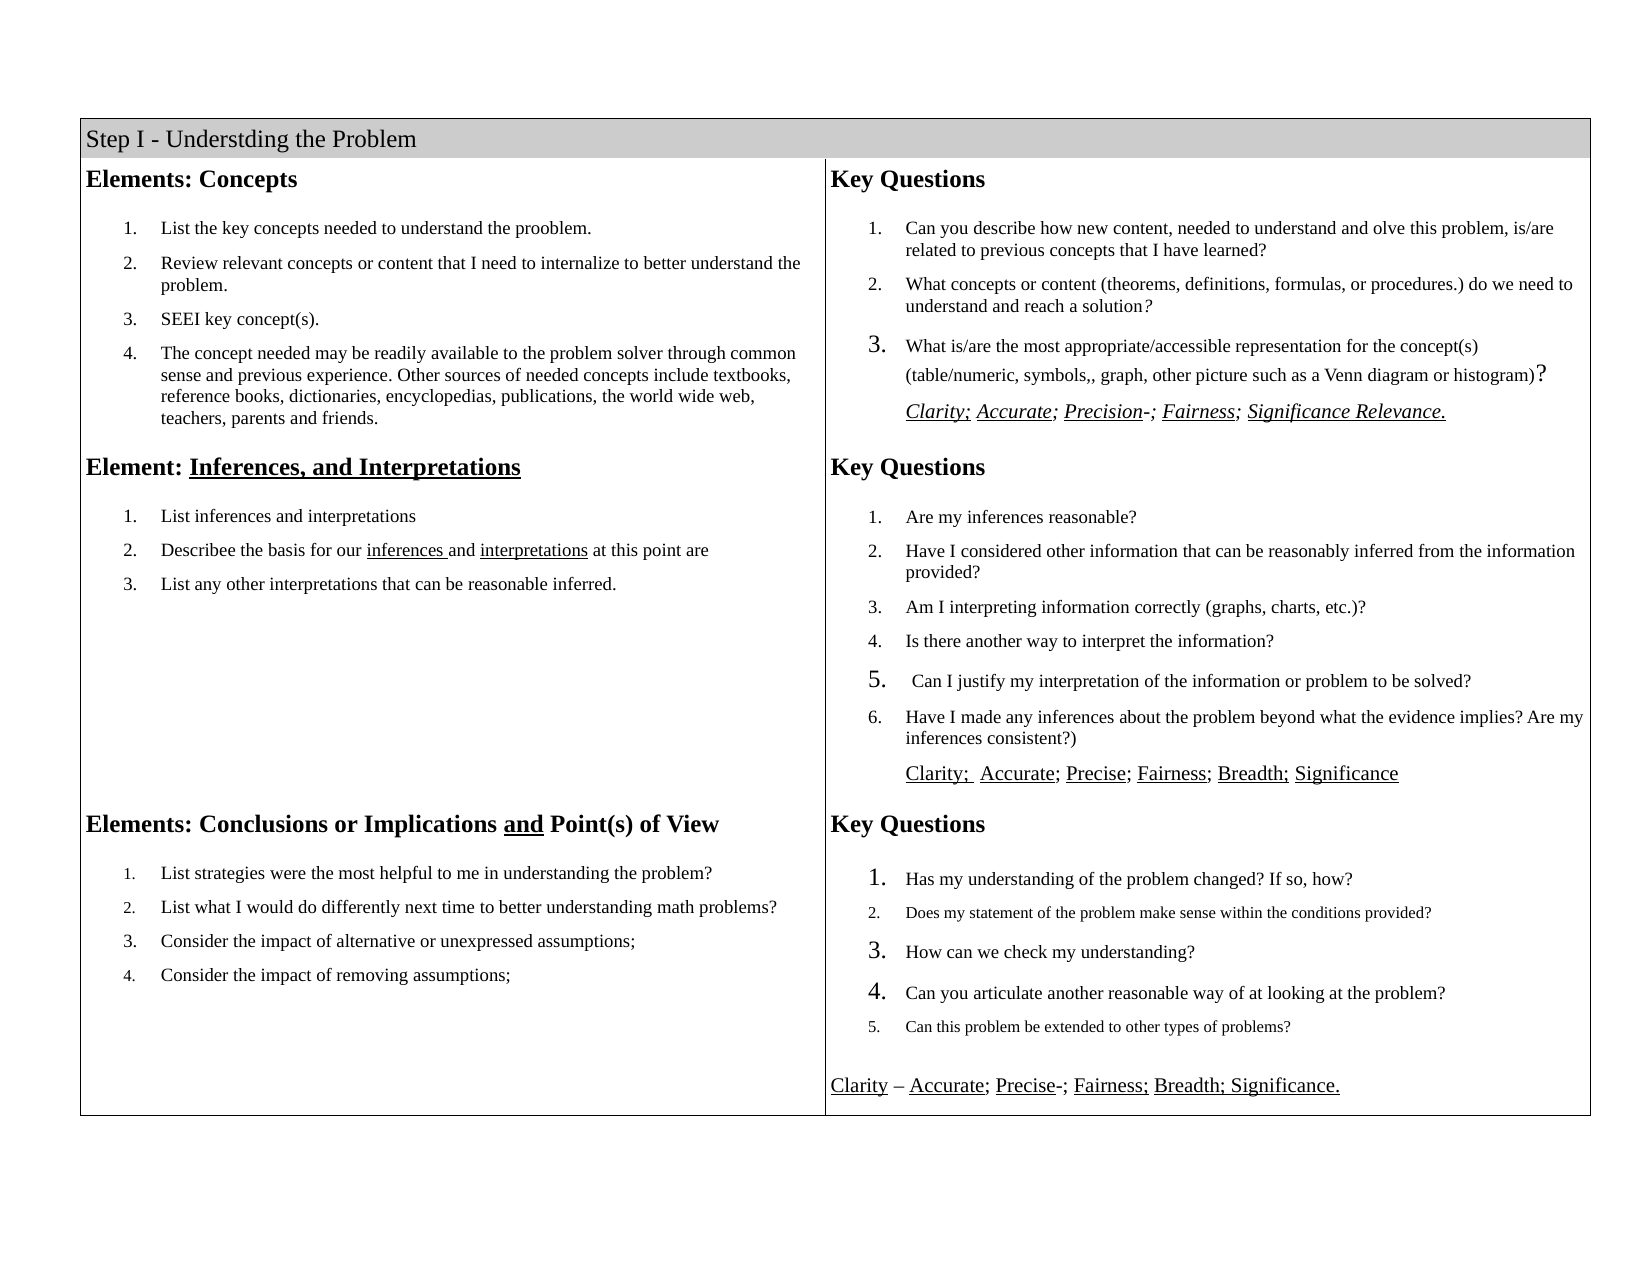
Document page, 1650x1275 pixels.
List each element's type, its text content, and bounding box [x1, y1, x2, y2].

table_cell Key Questions [826, 447, 1590, 499]
table_cell Can you describe how new content, needed to understand and olve this problem, is/are related to previous concepts that I have learned? What concepts or content (theorems, definitions, formulas, or procedures.) do we need to understand and reach a solution? What is/are the most appropriate/accessible representation for the concept(s) (table/numeric, symbols,, graph, other picture such as a Venn diagram or histogram)? Clarity; Accurate; Precision-; Fairness; Significance Relevance. [826, 211, 1590, 447]
table_cell Has my understanding of the problem changed? If so, how? Does my statement of the problem make sense within the conditions provided? How can we check my understanding? Can you articulate another reasonable way of at looking at the problem? Can this problem be extended to other types of problems? Clarity – Accurate; Precise-; Fairness; Breadth; Significance. [826, 856, 1590, 1115]
table_header Step I - Understding the Problem [81, 119, 1590, 158]
table_cell Key Questions [826, 804, 1590, 856]
table_cell Key Questions [826, 159, 1590, 211]
table_cell List the key concepts needed to understand the prooblem. Review relevant concepts or content that I need to internalize to better understand the problem. SEEI key concept(s). The concept needed may be readily available to the problem solver through common sense and previous experience. Other sources of needed concepts include textbooks, reference books, dictionaries, encyclopedias, publications, the world wide web, teachers, parents and friends. [81, 211, 825, 447]
table_cell Elements: Conclusions or Implications and Point(s) of View [81, 804, 825, 856]
table_cell Element: Inferences, and Interpretations [81, 447, 825, 499]
table_cell List strategies were the most helpful to me in understanding the problem? List what I would do differently next time to better understanding math problems? Consider the impact of alternative or unexpressed assumptions; Consider the impact of removing assumptions; [81, 856, 825, 1115]
table_cell Are my inferences reasonable? Have I considered other information that can be reasonably inferred from the information provided? Am I interpreting information correctly (graphs, charts, etc.)? Is there another way to interpret the information? Can I justify my interpretation of the information or problem to be solved? Have I made any inferences about the problem beyond what the evidence implies? Are my inferences consistent?) Clarity; Accurate; Precise; Fairness; Breadth; Significance [826, 500, 1590, 803]
table_cell List inferences and interpretations Describee the basis for our inferences and interpretations at this point are List any other interpretations that can be reasonable inferred. [81, 500, 825, 803]
table_cell Elements: Concepts [81, 159, 825, 211]
